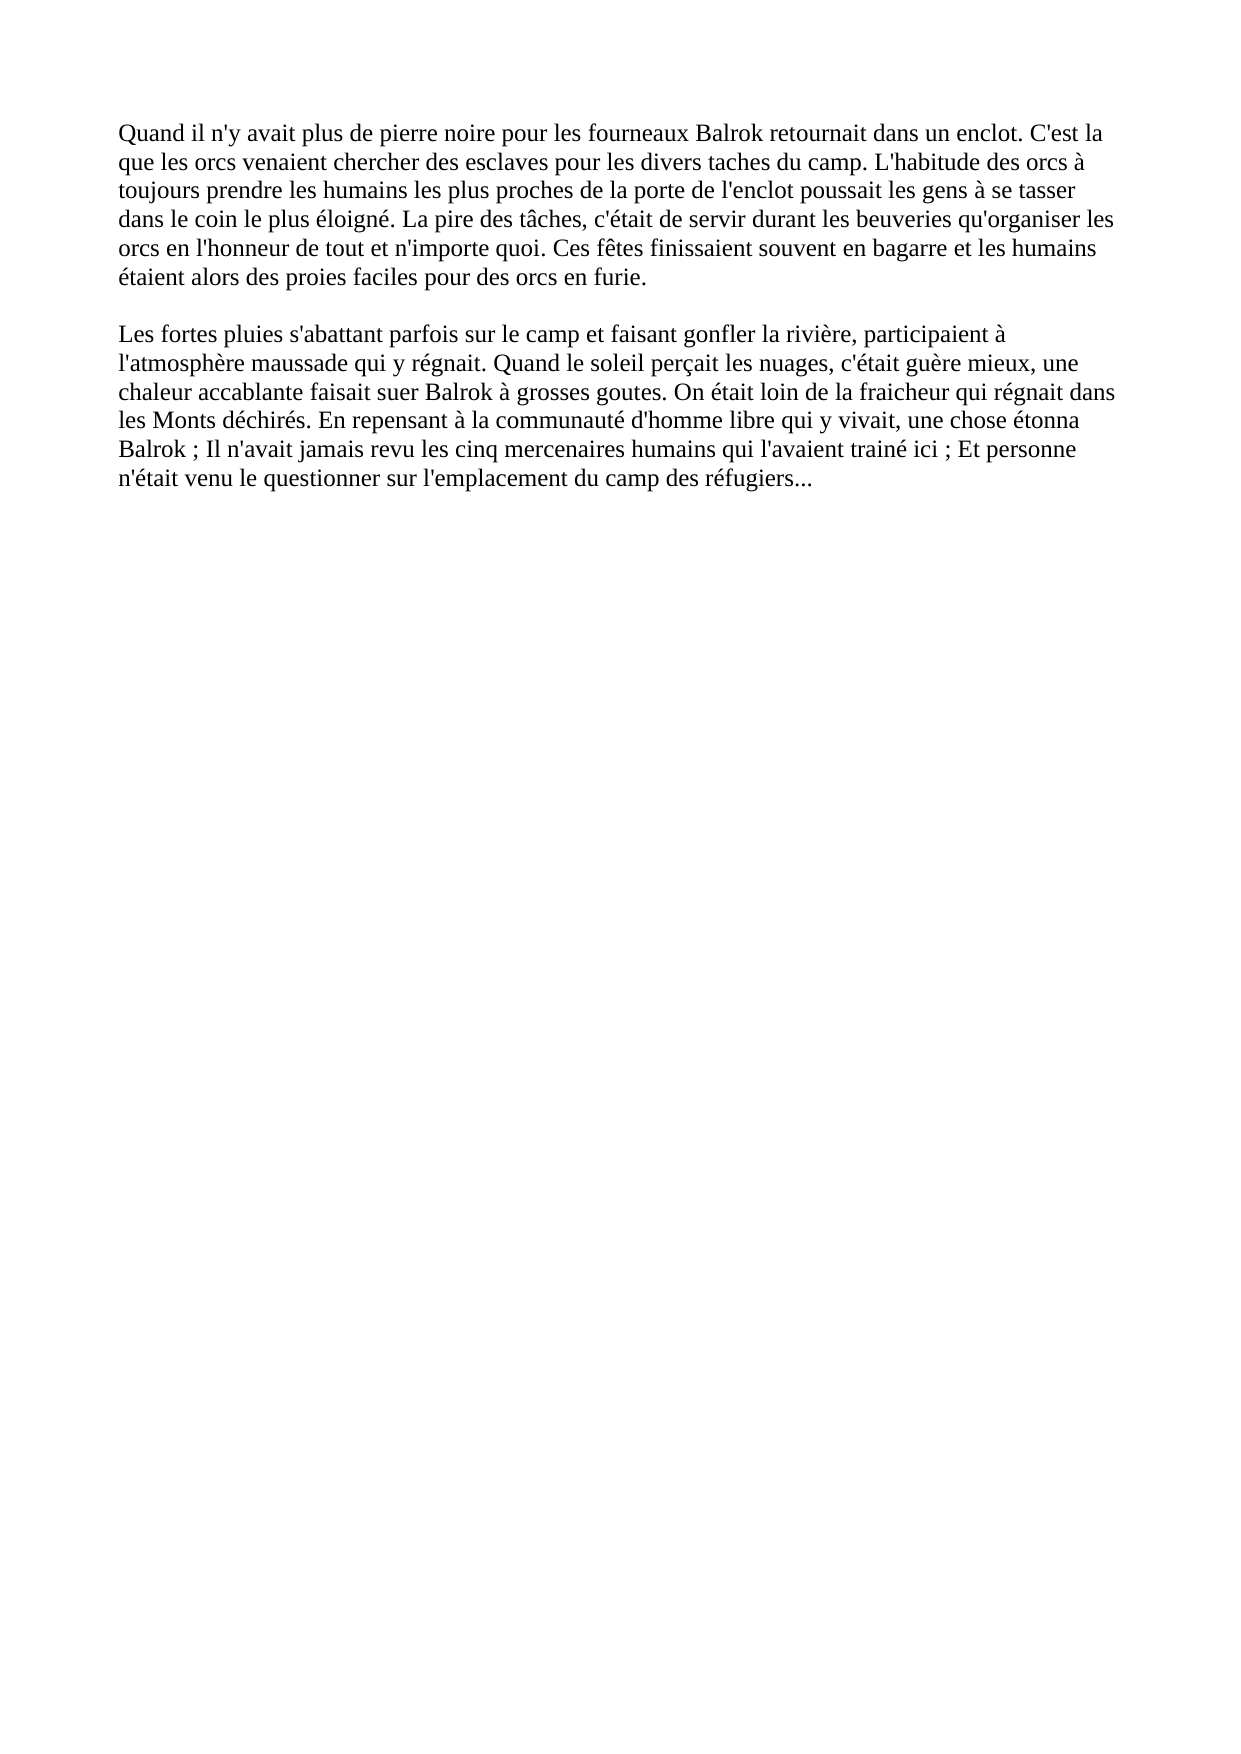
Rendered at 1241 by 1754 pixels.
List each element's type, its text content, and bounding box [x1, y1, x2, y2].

text Quand il n'y avait plus de pierre noire pour les fourneaux Balrok retournait dans un enclot. C'est la que les orcs venaient chercher des esclaves pour les divers taches du camp. L'habitude des orcs à toujours prendre les humains les plus proches de la porte de l'enclot poussait les gens à se tasser dans le coin le plus éloigné. La pire des tâches, c'était de servir durant les beuveries qu'organiser les orcs en l'honneur de tout et n'importe quoi. Ces fêtes finissaient souvent en bagarre et les humains étaient alors des proies faciles pour des orcs en furie. [118, 118, 1122, 291]
text Les fortes pluies s'abattant parfois sur le camp et faisant gonfler la rivière, participaient à l'atmosphère maussade qui y régnait. Quand le soleil perçait les nuages, c'était guère mieux, une chaleur accablante faisait suer Balrok à grosses goutes. On était loin de la fraicheur qui régnait dans les Monts déchirés. En repensant à la communauté d'homme libre qui y vivait, une chose étonna Balrok ; Il n'avait jamais revu les cinq mercenaires humains qui l'avaient trainé ici ; Et personne n'était venu le questionner sur l'emplacement du camp des réfugiers... [118, 319, 1122, 492]
